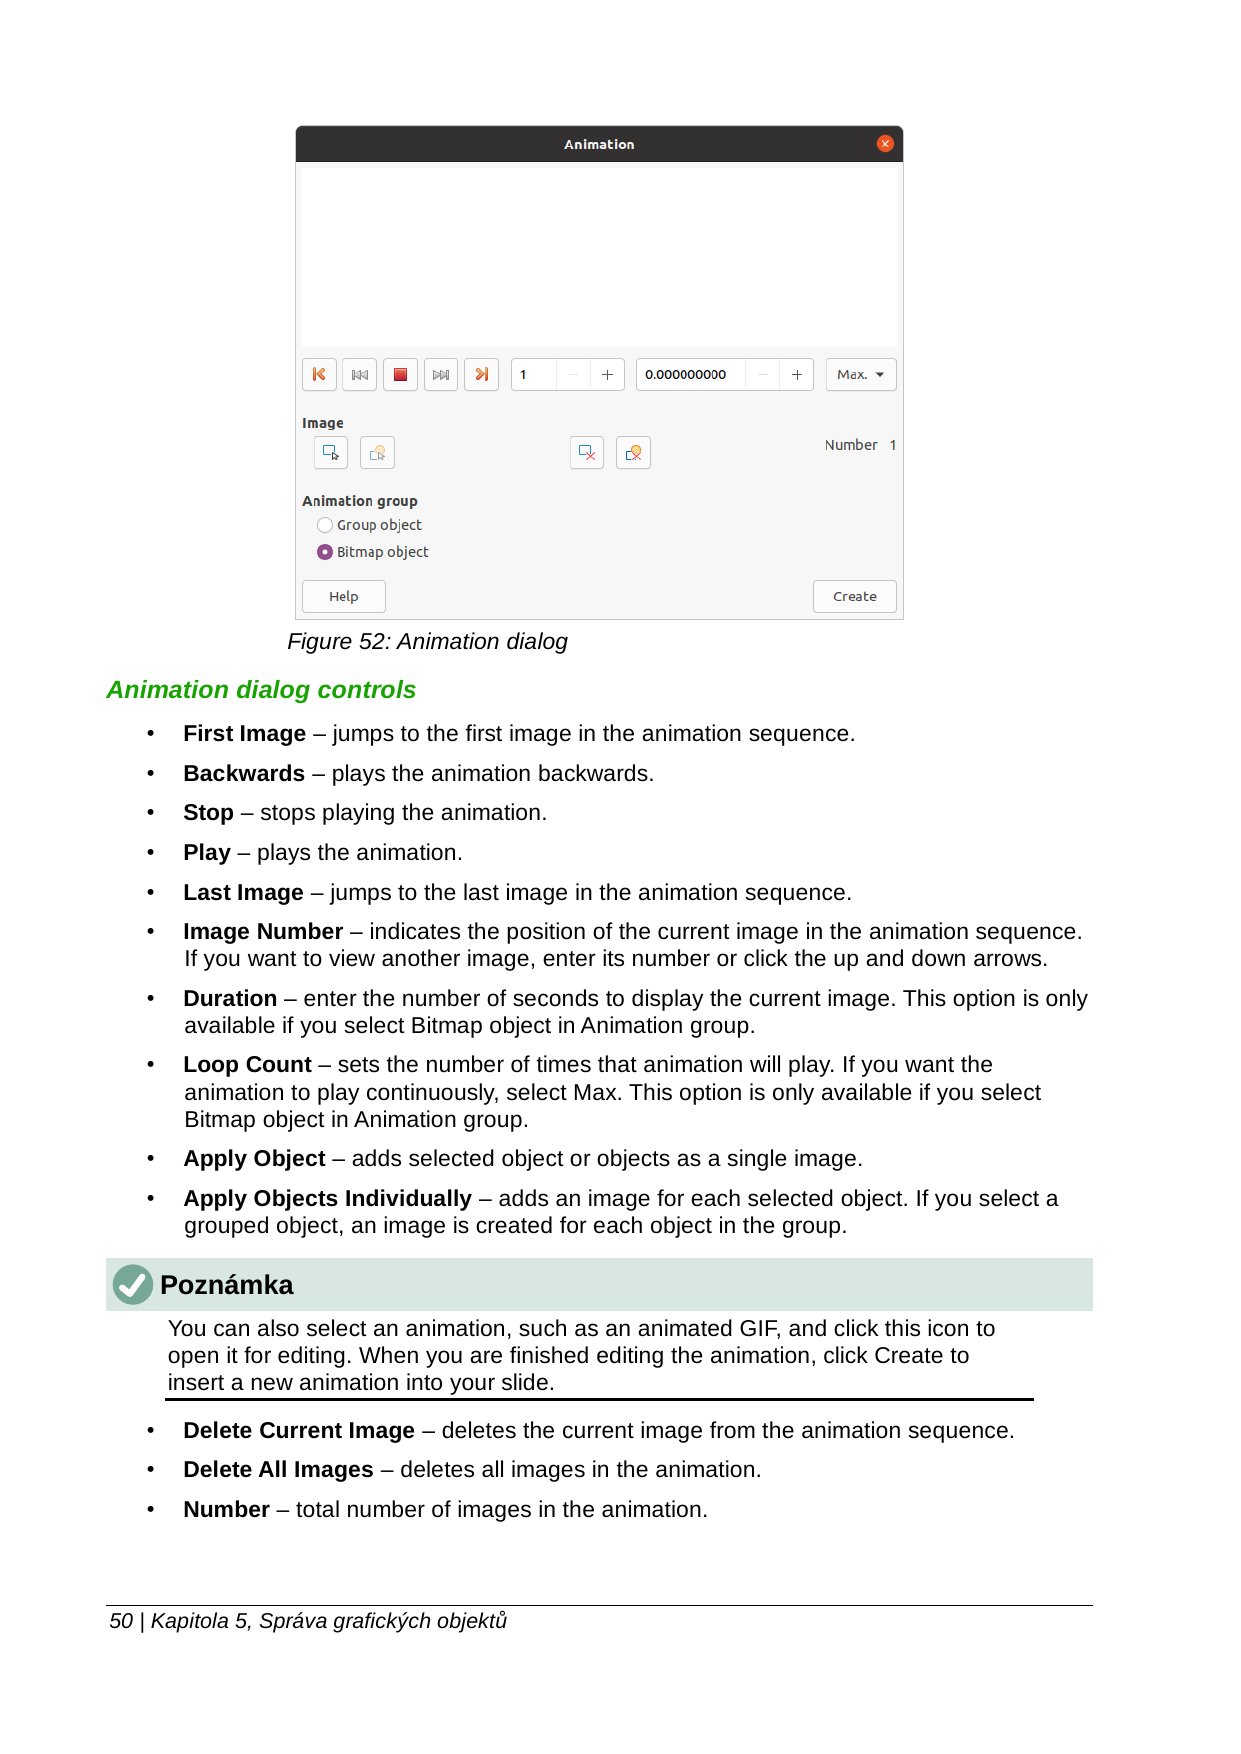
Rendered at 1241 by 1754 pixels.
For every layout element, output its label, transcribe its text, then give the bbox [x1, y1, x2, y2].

text You can also select an animation, such as an animated GIF, and click this icon to open it for editing. When you are finished editing the animation, click Create to insert a new animation into your slide. [164, 1311, 1034, 1401]
list Loop Count – sets the number of times that animation will play. If you want the animation to play continuously, select Max. This option is only available if you select Bitmap object in Animation group. [144, 1048, 1093, 1132]
subtitle Poznámka [106, 1258, 1093, 1311]
list Delete Current Image – deletes the current image from the animation sequence. [144, 1413, 1093, 1443]
list Duration – enter the number of seconds to display the current image. This option is only available if you select Bitmap object in Animation group. [144, 981, 1093, 1038]
list Apply Object – adds selected object or objects as a single image. [144, 1142, 1093, 1172]
text Figure 52: Animation dialog [287, 628, 912, 654]
list First Image – jumps to the first image in the animation sequence. [144, 717, 1093, 747]
list Backwards – plays the animation backwards. [144, 756, 1093, 786]
list Number – total number of images in the animation. [144, 1492, 1093, 1525]
picture [287, 118, 912, 628]
list Image Number – indicates the position of the current image in the animation sequence. If you want to view another image, enter its number or click the up and down arrows. [144, 914, 1093, 972]
list Delete All Images – deletes all images in the animation. [144, 1453, 1093, 1483]
list Apply Objects Individually – adds an image for each selected object. If you select a grouped object, an image is created for each object in the group. [144, 1181, 1093, 1241]
list Stop – stops playing the animation. [144, 796, 1093, 826]
subtitle Animation dialog controls [106, 675, 1093, 704]
list Play – plays the animation. [144, 835, 1093, 865]
list Last Image – jumps to the last image in the animation sequence. [144, 875, 1093, 905]
